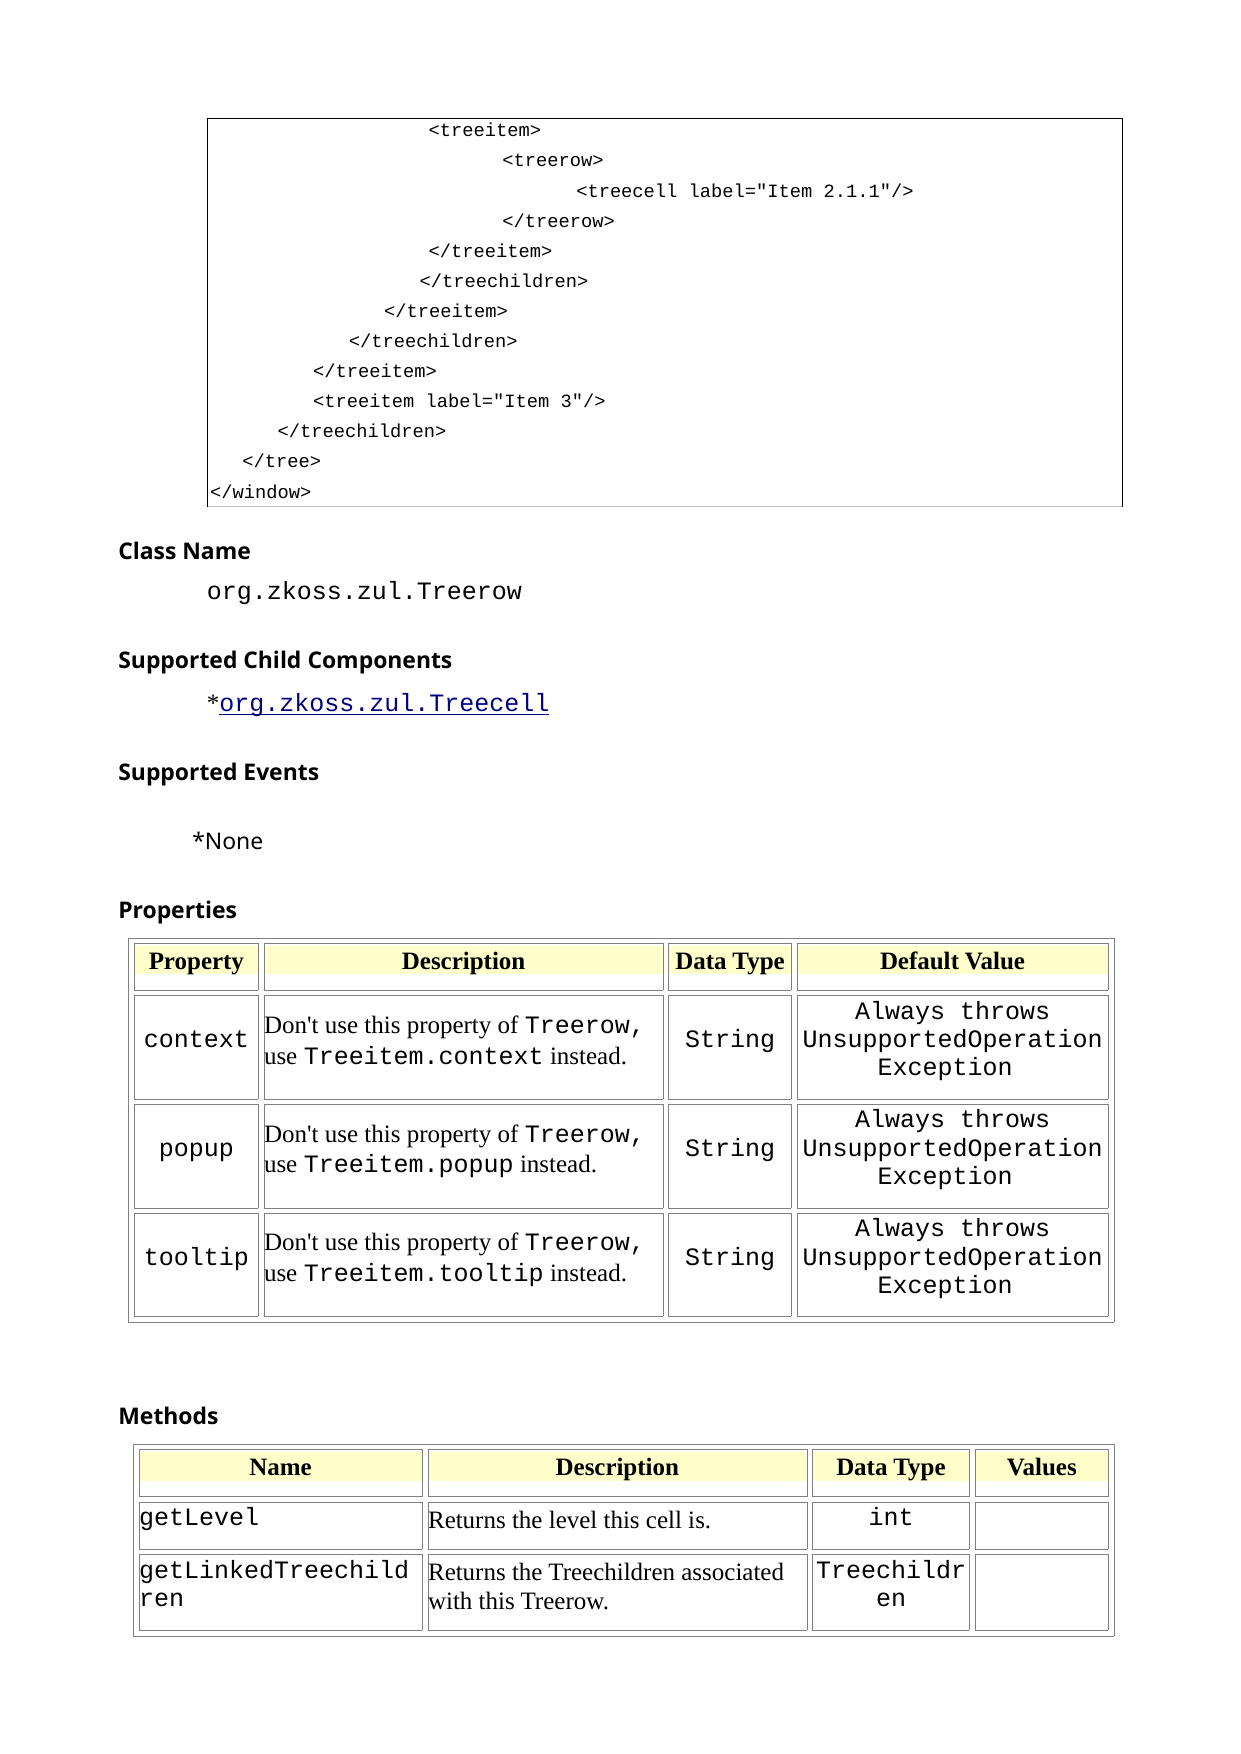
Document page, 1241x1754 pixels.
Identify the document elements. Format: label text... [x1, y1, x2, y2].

table_header Description [425, 1445, 809, 1496]
table_cell [976, 1503, 1108, 1549]
text </tree> [208, 449, 1122, 473]
table_header Data Type [809, 1445, 972, 1496]
text </window> [208, 479, 1122, 506]
text </treeitem> [208, 359, 1122, 383]
text </treechildren> [208, 269, 1122, 293]
table_cell Returns the Treechildren associated with this Treerow. [425, 1549, 809, 1630]
table_header Data Type [666, 939, 794, 990]
subtitle Properties [118, 894, 1122, 925]
table_cell [976, 1555, 1108, 1630]
table_cell [972, 1549, 1111, 1630]
table_cell getLinkedTreechildren [136, 1549, 425, 1630]
table_cell popup [131, 1099, 261, 1207]
table_header Values [972, 1445, 1111, 1496]
text org.zkoss.zul.Treerow [207, 578, 1122, 607]
table_header Name [136, 1445, 425, 1496]
table_cell tooltip [131, 1208, 261, 1316]
table_cell Always throws UnsupportedOperationException [794, 990, 1111, 1099]
text <treerow> [208, 148, 1122, 172]
text </treeitem> [208, 299, 1122, 323]
text <treeitem label="Item 3"/> [208, 389, 1122, 413]
table_cell Always throws UnsupportedOperationException [794, 1208, 1111, 1316]
table_cell Don't use this property of Treerow, use Treeitem.context instead. [261, 990, 666, 1099]
text </treeitem> [208, 238, 1122, 263]
text *None [118, 825, 1122, 856]
table_cell String [666, 1208, 794, 1316]
table_cell Returns the level this cell is. [425, 1496, 809, 1549]
table_cell Always throws UnsupportedOperationException [794, 1099, 1111, 1207]
table_cell String [666, 1099, 794, 1207]
text </treerow> [208, 208, 1122, 233]
text </treechildren> [208, 419, 1122, 443]
table_cell getLevel [136, 1496, 425, 1549]
subtitle Methods [118, 1400, 1122, 1431]
table_header Property [131, 939, 261, 990]
table_header Description [261, 939, 666, 990]
subtitle Supported Child Components [118, 644, 1122, 675]
table_cell Don't use this property of Treerow, use Treeitem.popup instead. [261, 1099, 666, 1207]
text <treeitem> [208, 119, 1122, 142]
table_cell String [666, 990, 794, 1099]
subtitle Supported Events [118, 756, 1122, 787]
table_cell [972, 1496, 1111, 1549]
text *org.zkoss.zul.Treecell [207, 688, 1122, 719]
text </treechildren> [208, 329, 1122, 353]
table_cell int [809, 1496, 972, 1549]
text <treecell label="Item 2.1.1"/> [208, 178, 1122, 203]
table_header Default Value [794, 939, 1111, 990]
table_cell Don't use this property of Treerow, use Treeitem.tooltip instead. [261, 1208, 666, 1316]
table_cell Treechildren [809, 1549, 972, 1630]
table_cell context [131, 990, 261, 1099]
subtitle Class Name [118, 534, 1122, 566]
